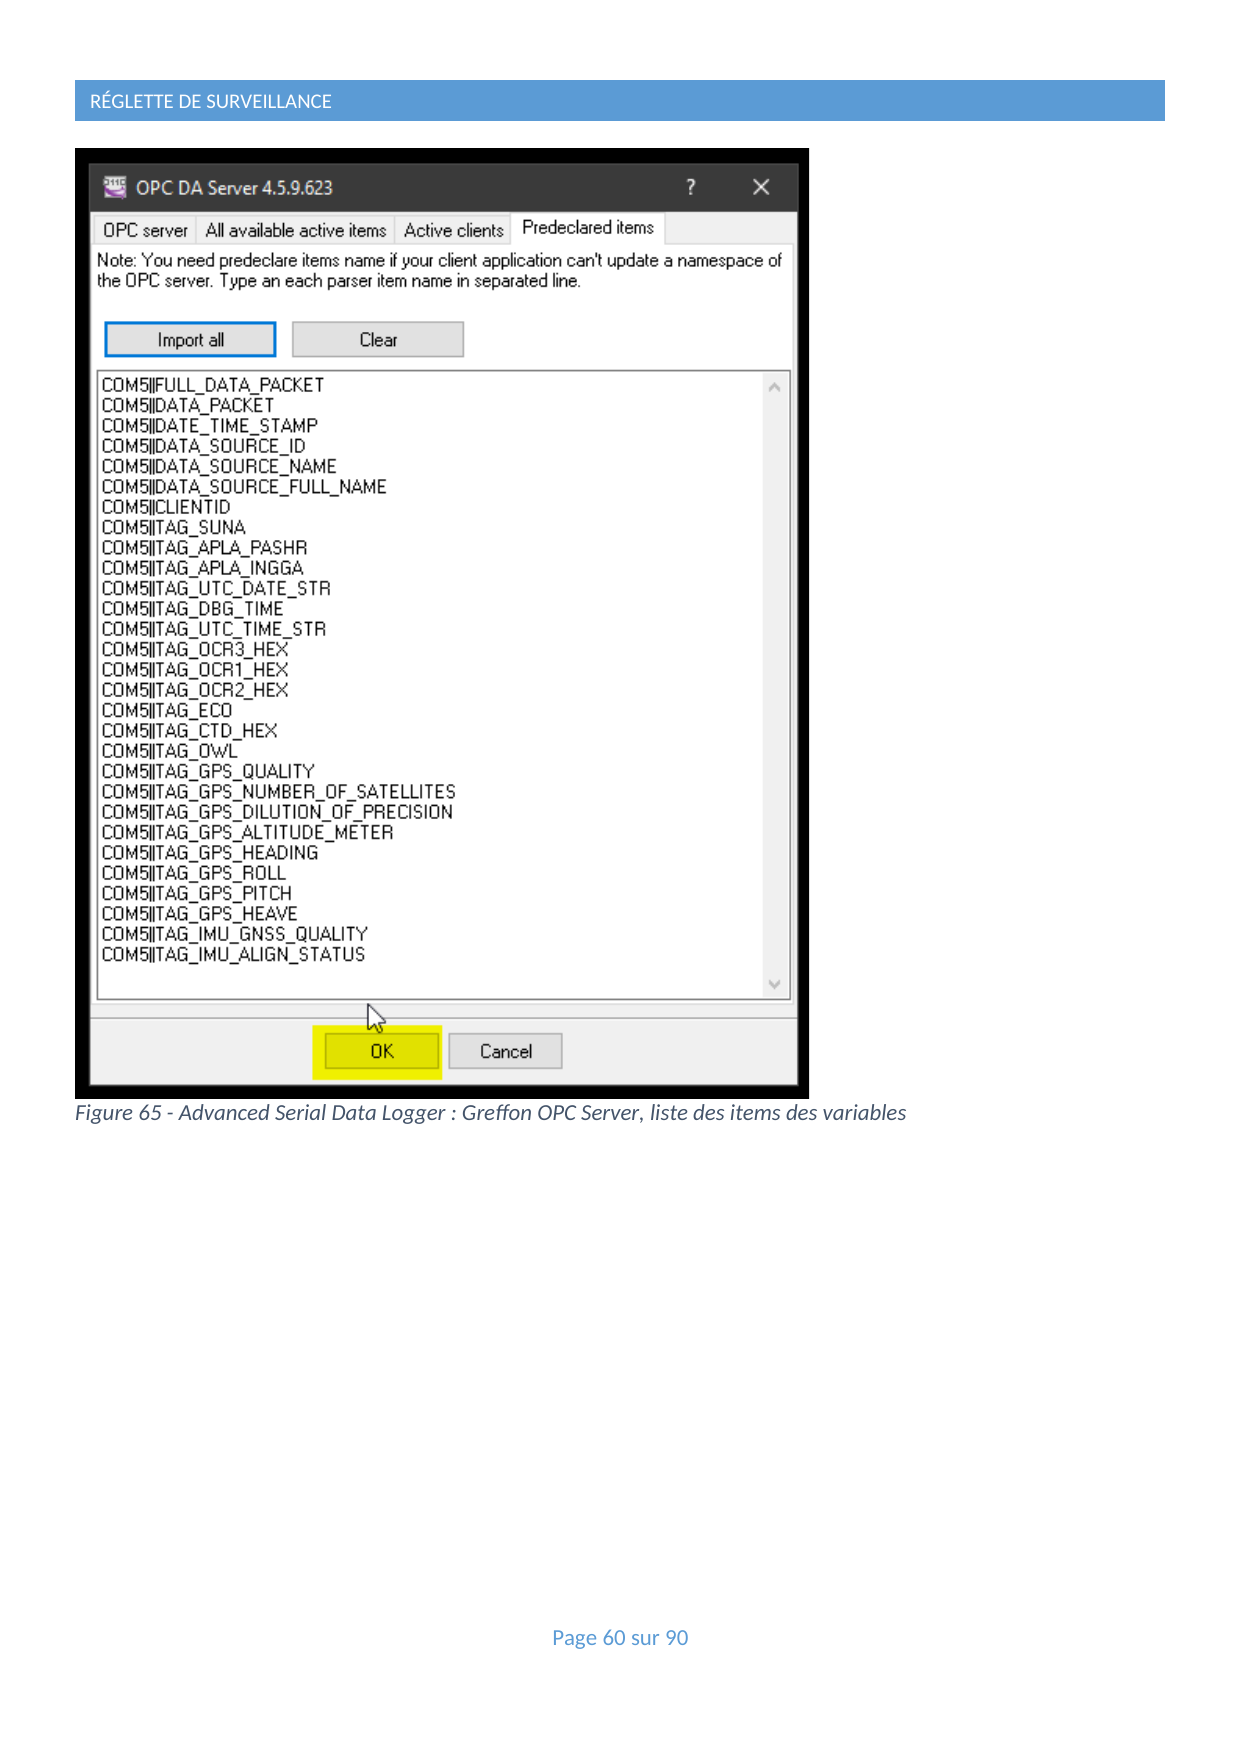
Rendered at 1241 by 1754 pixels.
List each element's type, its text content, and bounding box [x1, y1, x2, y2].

text Figure 65 - Advanced Serial Data Logger : Greffon OPC Server, liste des items des variables [75, 1098, 1165, 1127]
